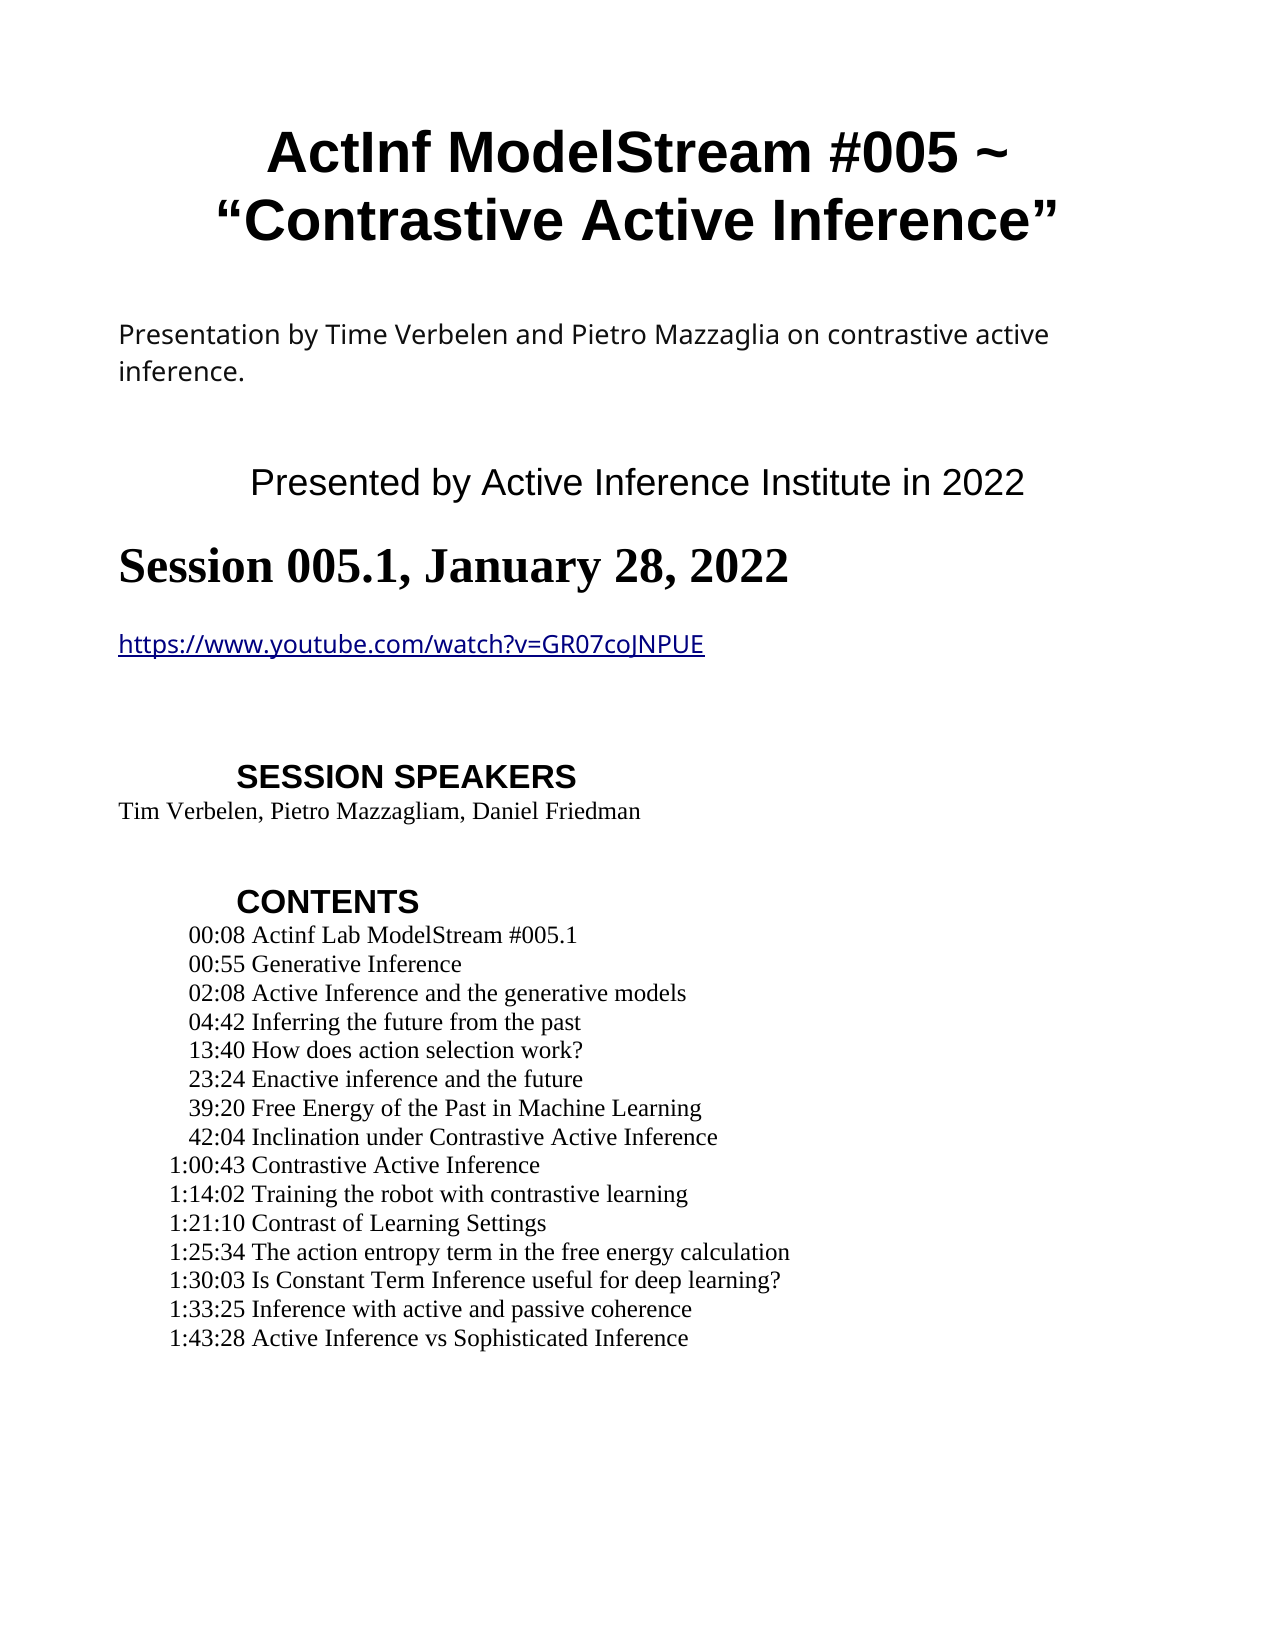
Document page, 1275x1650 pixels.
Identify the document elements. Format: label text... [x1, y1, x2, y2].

text https://www.youtube.com/watch?v=GR07coJNPUE [118, 626, 1157, 661]
table_cell How does action selection work? [248, 1035, 851, 1064]
subtitle SESSION SPEAKERS [118, 757, 1157, 796]
table_cell 1:25:34 [112, 1237, 248, 1265]
table_cell Generative Inference [248, 949, 851, 978]
table_cell 1:30:03 [112, 1265, 248, 1294]
table_cell Contrast of Learning Settings [248, 1208, 851, 1237]
table_header 00:08 [112, 920, 248, 949]
table_cell Active Inference vs Sophisticated Inference [248, 1323, 851, 1352]
table_cell Free Energy of the Past in Machine Learning [248, 1093, 851, 1122]
table_cell Active Inference and the generative models [248, 978, 851, 1007]
table_cell 39:20 [112, 1093, 248, 1122]
table_header Actinf Lab ModelStream #005.1 [248, 920, 851, 949]
table_cell 1:14:02 [112, 1179, 248, 1208]
table_cell 1:21:10 [112, 1208, 248, 1237]
table_cell 1:43:28 [112, 1323, 248, 1352]
table_cell 23:24 [112, 1064, 248, 1093]
table_cell 1:33:25 [112, 1294, 248, 1323]
table_cell The action entropy term in the free energy calculation [248, 1237, 851, 1265]
table_cell Training the robot with contrastive learning [248, 1179, 851, 1208]
table_cell Inferring the future from the past [248, 1007, 851, 1035]
subtitle Presented by Active Inference Institute in 2022 [118, 460, 1157, 503]
text Tim Verbelen, Pietro Mazzagliam, Daniel Friedman [118, 796, 1157, 824]
table_cell 13:40 [112, 1035, 248, 1064]
table_cell Is Constant Term Inference useful for deep learning? [248, 1265, 851, 1294]
table_cell 02:08 [112, 978, 248, 1007]
table_cell 42:04 [112, 1122, 248, 1150]
table_cell Inclination under Contrastive Active Inference [248, 1122, 851, 1150]
subtitle Session 005.1, January 28, 2022 [118, 536, 1157, 593]
subtitle CONTENTS [118, 882, 1157, 920]
table_cell Contrastive Active Inference [248, 1150, 851, 1179]
text Presentation by Time Verbelen and Pietro Mazzaglia on contrastive active inference. [118, 315, 1157, 389]
table_cell Inference with active and passive coherence [248, 1294, 851, 1323]
table_cell Enactive inference and the future [248, 1064, 851, 1093]
table_cell 04:42 [112, 1007, 248, 1035]
table_cell 00:55 [112, 949, 248, 978]
title ActInf ModelStream #005 ~ “Contrastive Active Inference” [118, 118, 1157, 252]
table_cell 1:00:43 [112, 1150, 248, 1179]
